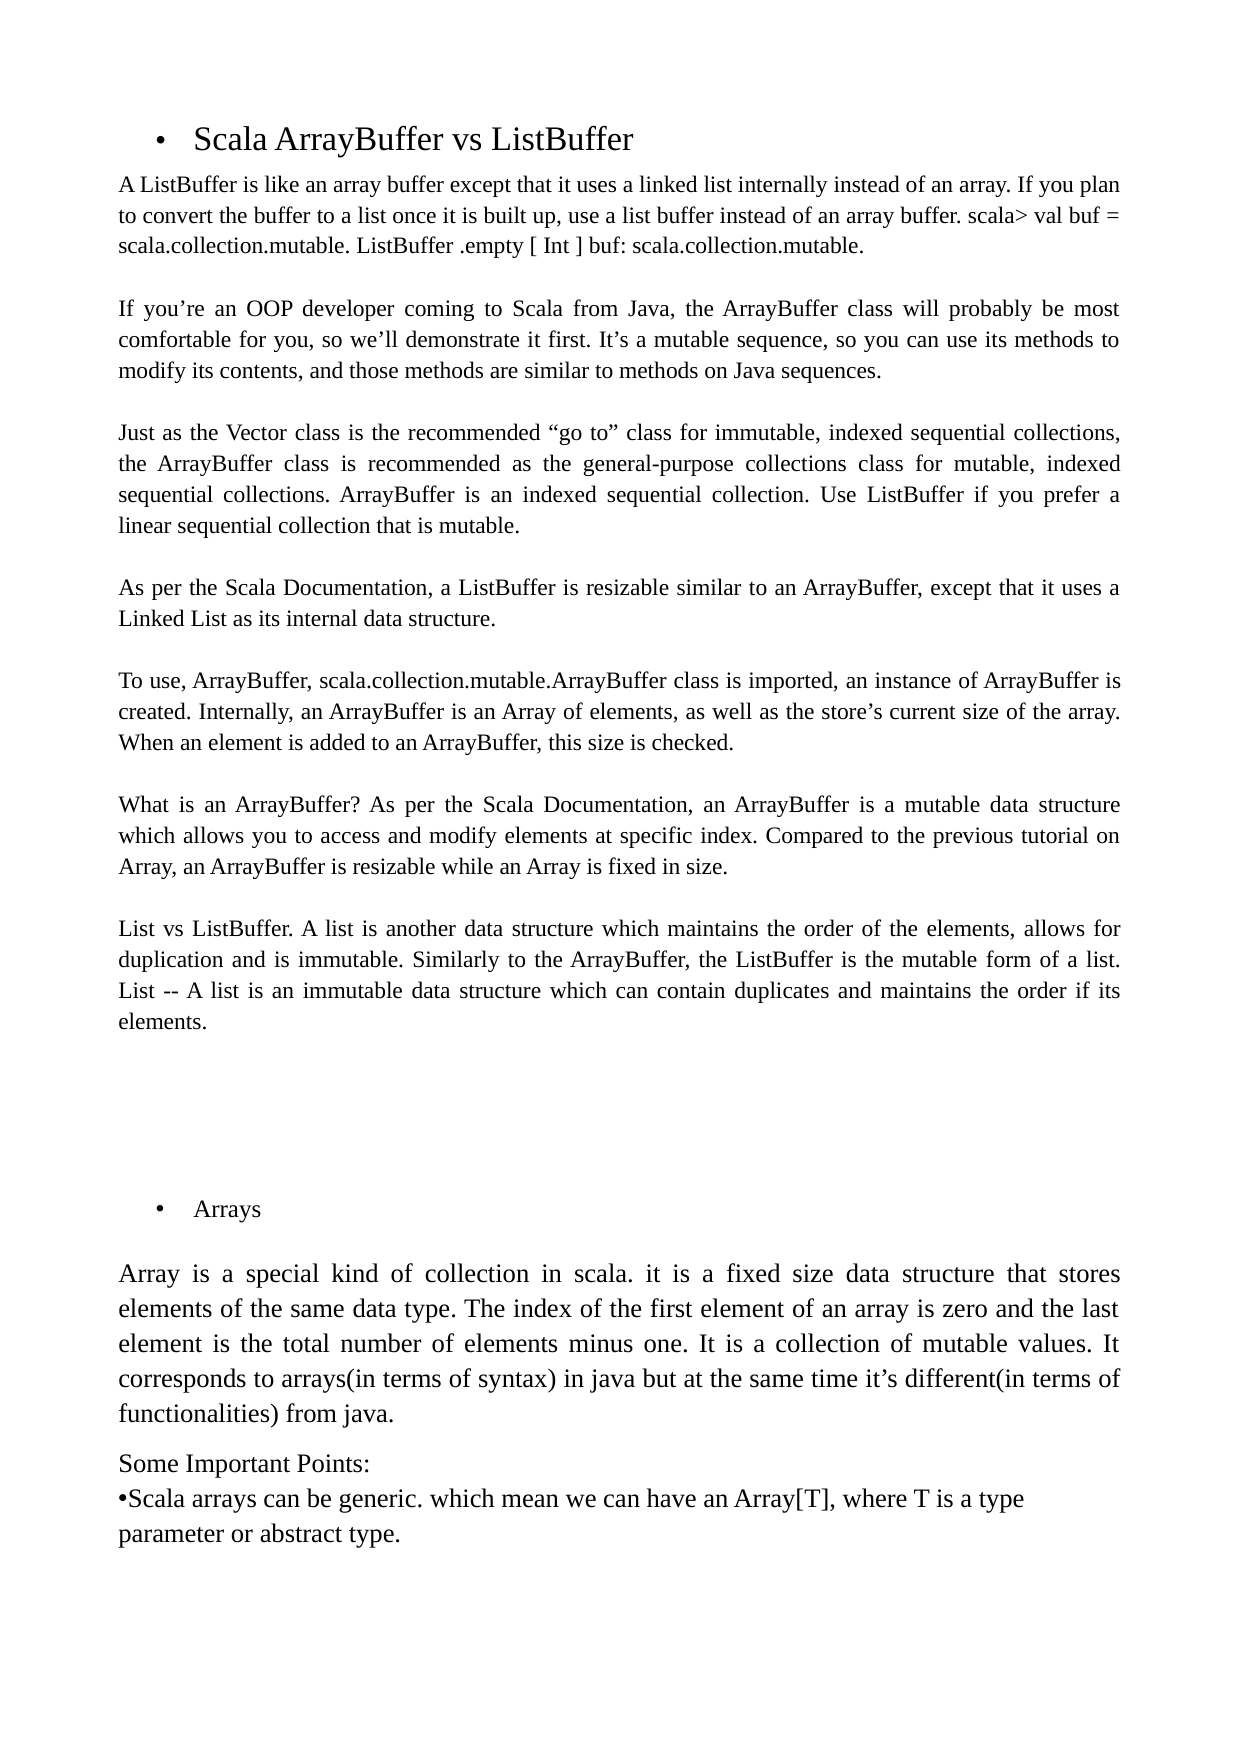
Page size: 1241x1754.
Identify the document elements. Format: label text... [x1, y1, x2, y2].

subtitle Scala ArrayBuffer vs ListBuffer [156, 118, 1122, 158]
text A ListBuffer is like an array buffer except that it uses a linked list internally instead of an array. If you plan to convert the buffer to a list once it is built up, use a list buffer instead of an array buffer. scala> val buf = scala.collection.mutable. ListBuffer .empty [ Int ] buf: scala.collection.mutable. [118, 170, 1122, 259]
text To use, ArrayBuffer, scala.collection.mutable.ArrayBuffer class is imported, an instance of ArrayBuffer is created. Internally, an ArrayBuffer is an Array of elements, as well as the store’s current size of the array. When an element is added to an ArrayBuffer, this size is checked. [118, 666, 1122, 755]
text List vs ListBuffer. A list is another data structure which maintains the order of the elements, allows for duplication and is immutable. Similarly to the ArrayBuffer, the ListBuffer is the mutable form of a list. List -- A list is an immutable data structure which can contain duplicates and maintains the order if its elements. [118, 914, 1122, 1034]
text Array is a special kind of collection in scala. it is a fixed size data structure that stores elements of the same data type. The index of the first element of an array is zero and the last element is the total number of elements minus one. It is a collection of mutable values. It corresponds to arrays(in terms of syntax) in java but at the same time it’s different(in terms of functionalities) from java. [118, 1258, 1122, 1429]
text If you’re an OOP developer coming to Scala from Java, the ArrayBuffer class will probably be most comfortable for you, so we’ll demonstrate it first. It’s a mutable sequence, so you can use its methods to modify its contents, and those methods are similar to methods on Java sequences. [118, 294, 1122, 383]
text Just as the Vector class is the recommended “go to” class for immutable, indexed sequential collections, the ArrayBuffer class is recommended as the general-purpose collections class for mutable, indexed sequential collections. ArrayBuffer is an indexed sequential collection. Use ListBuffer if you prefer a linear sequential collection that is mutable. [118, 418, 1122, 538]
list Scala arrays can be generic. which mean we can have an Array[T], where T is a type parameter or abstract type. [118, 1483, 1122, 1548]
text What is an ArrayBuffer? As per the Scala Documentation, an ArrayBuffer is a mutable data structure which allows you to access and modify elements at specific index. Compared to the previous tutorial on Array, an ArrayBuffer is resizable while an Array is fixed in size. [118, 790, 1122, 879]
list Arrays [156, 1194, 1122, 1223]
text Some Important Points: [118, 1448, 1122, 1478]
text As per the Scala Documentation, a ListBuffer is resizable similar to an ArrayBuffer, except that it uses a Linked List as its internal data structure. [118, 573, 1122, 631]
